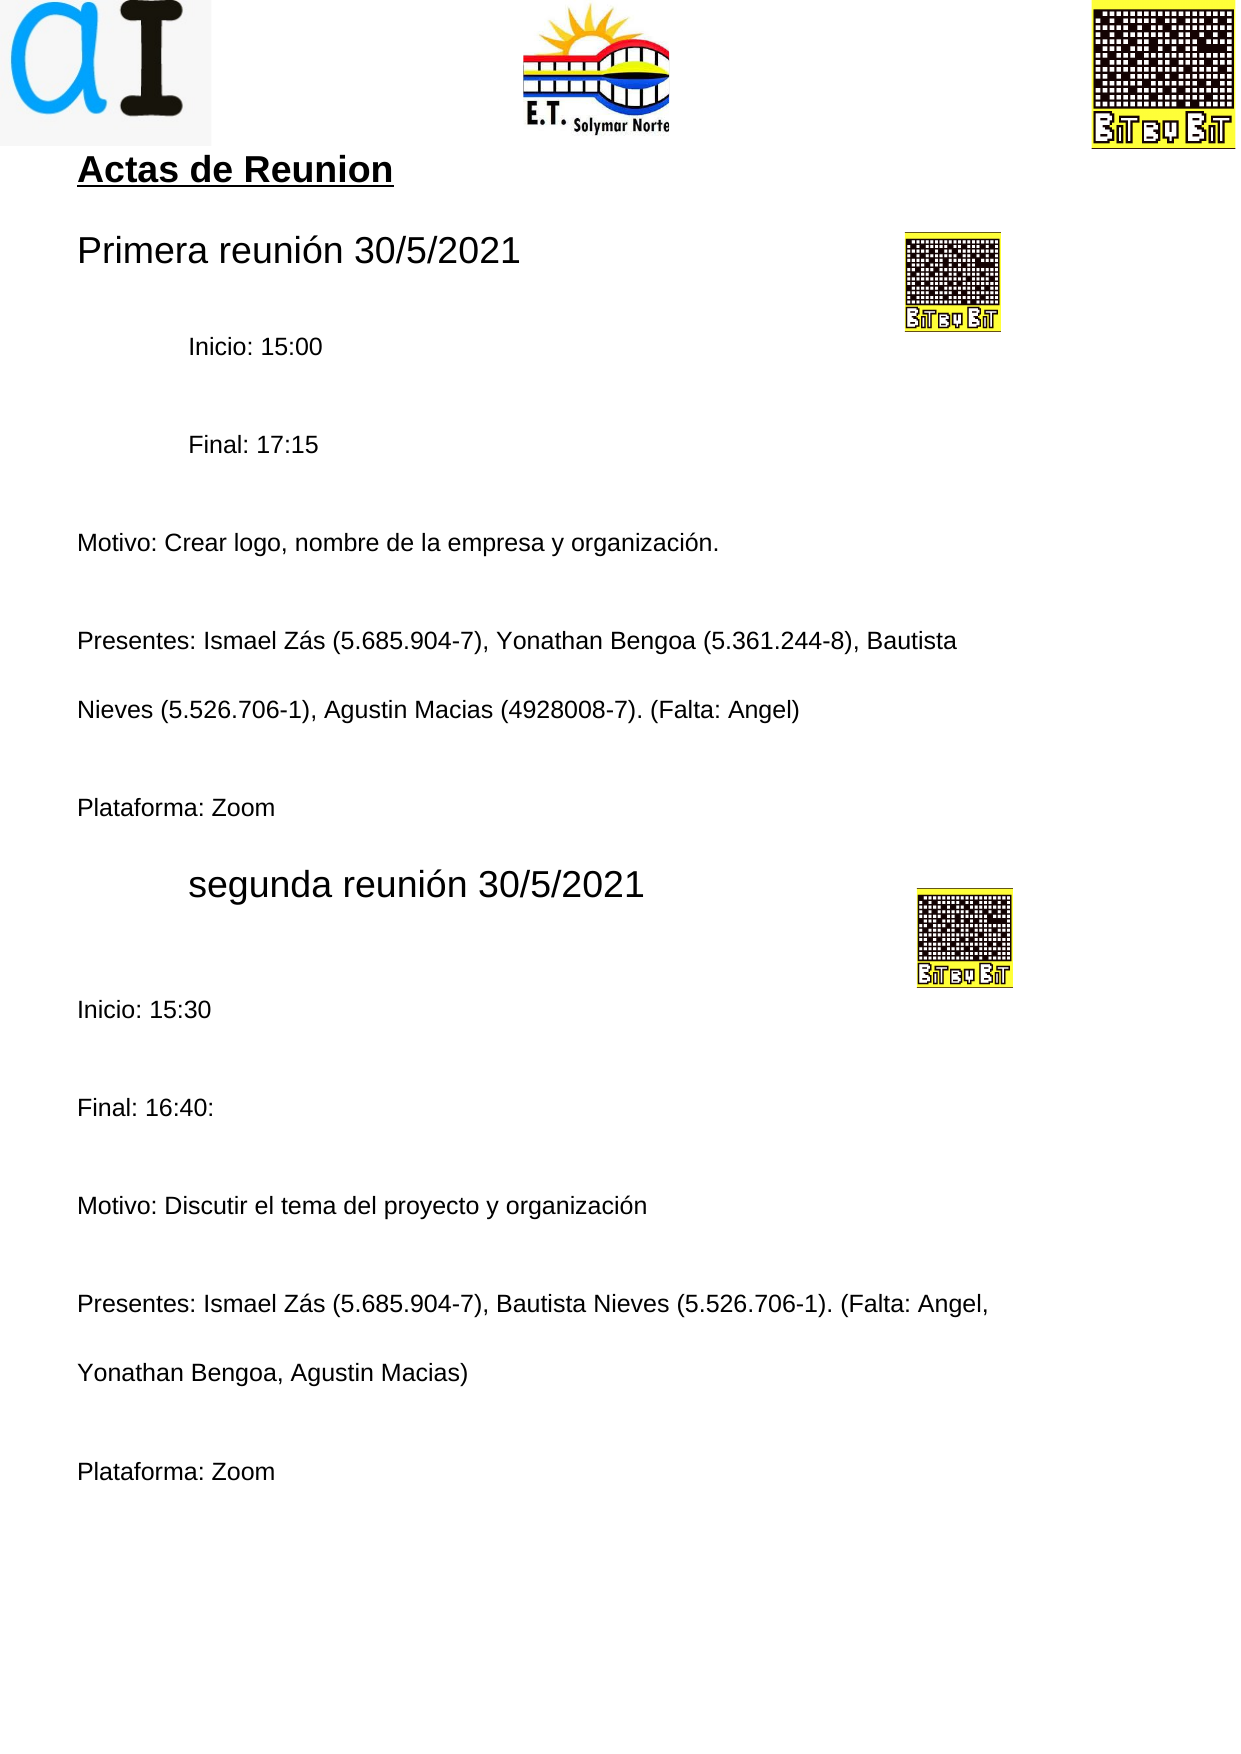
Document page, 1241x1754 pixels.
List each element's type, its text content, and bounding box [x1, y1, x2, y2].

text Presentes: Ismael Zás (5.685.904-7), Bautista Nieves (5.526.706-1). (Falta: Angel, Yonathan Bengoa, Agustin Macias) [77, 1289, 1019, 1387]
picture [523, 0, 670, 146]
text Final: 16:40: [77, 1093, 1019, 1122]
text Motivo: Discutir el tema del proyecto y organización [77, 1191, 1019, 1220]
text Motivo: Crear logo, nombre de la empresa y organización. [77, 528, 1019, 557]
picture [904, 272, 1001, 332]
text Inicio: 15:30 [77, 995, 1019, 1024]
text Plataforma: Zoom [77, 793, 1019, 822]
text Final: 17:15 [77, 430, 1019, 459]
text Plataforma: Zoom [77, 1456, 1019, 1485]
text Primera reunión 30/5/2021 [77, 228, 1019, 272]
picture [0, 0, 212, 146]
text Inicio: 15:00 [77, 332, 1019, 361]
text segunda reunión 30/5/2021 [77, 862, 1019, 906]
text Actas de Reunion [77, 148, 1019, 191]
text Presentes: Ismael Zás (5.685.904-7), Yonathan Bengoa (5.361.244-8), Bautista Nieves (5.526.706-1), Agustin Macias (4928008-7). (Falta: Angel) [77, 626, 1019, 724]
picture [916, 906, 1013, 988]
picture [1091, 0, 1236, 149]
